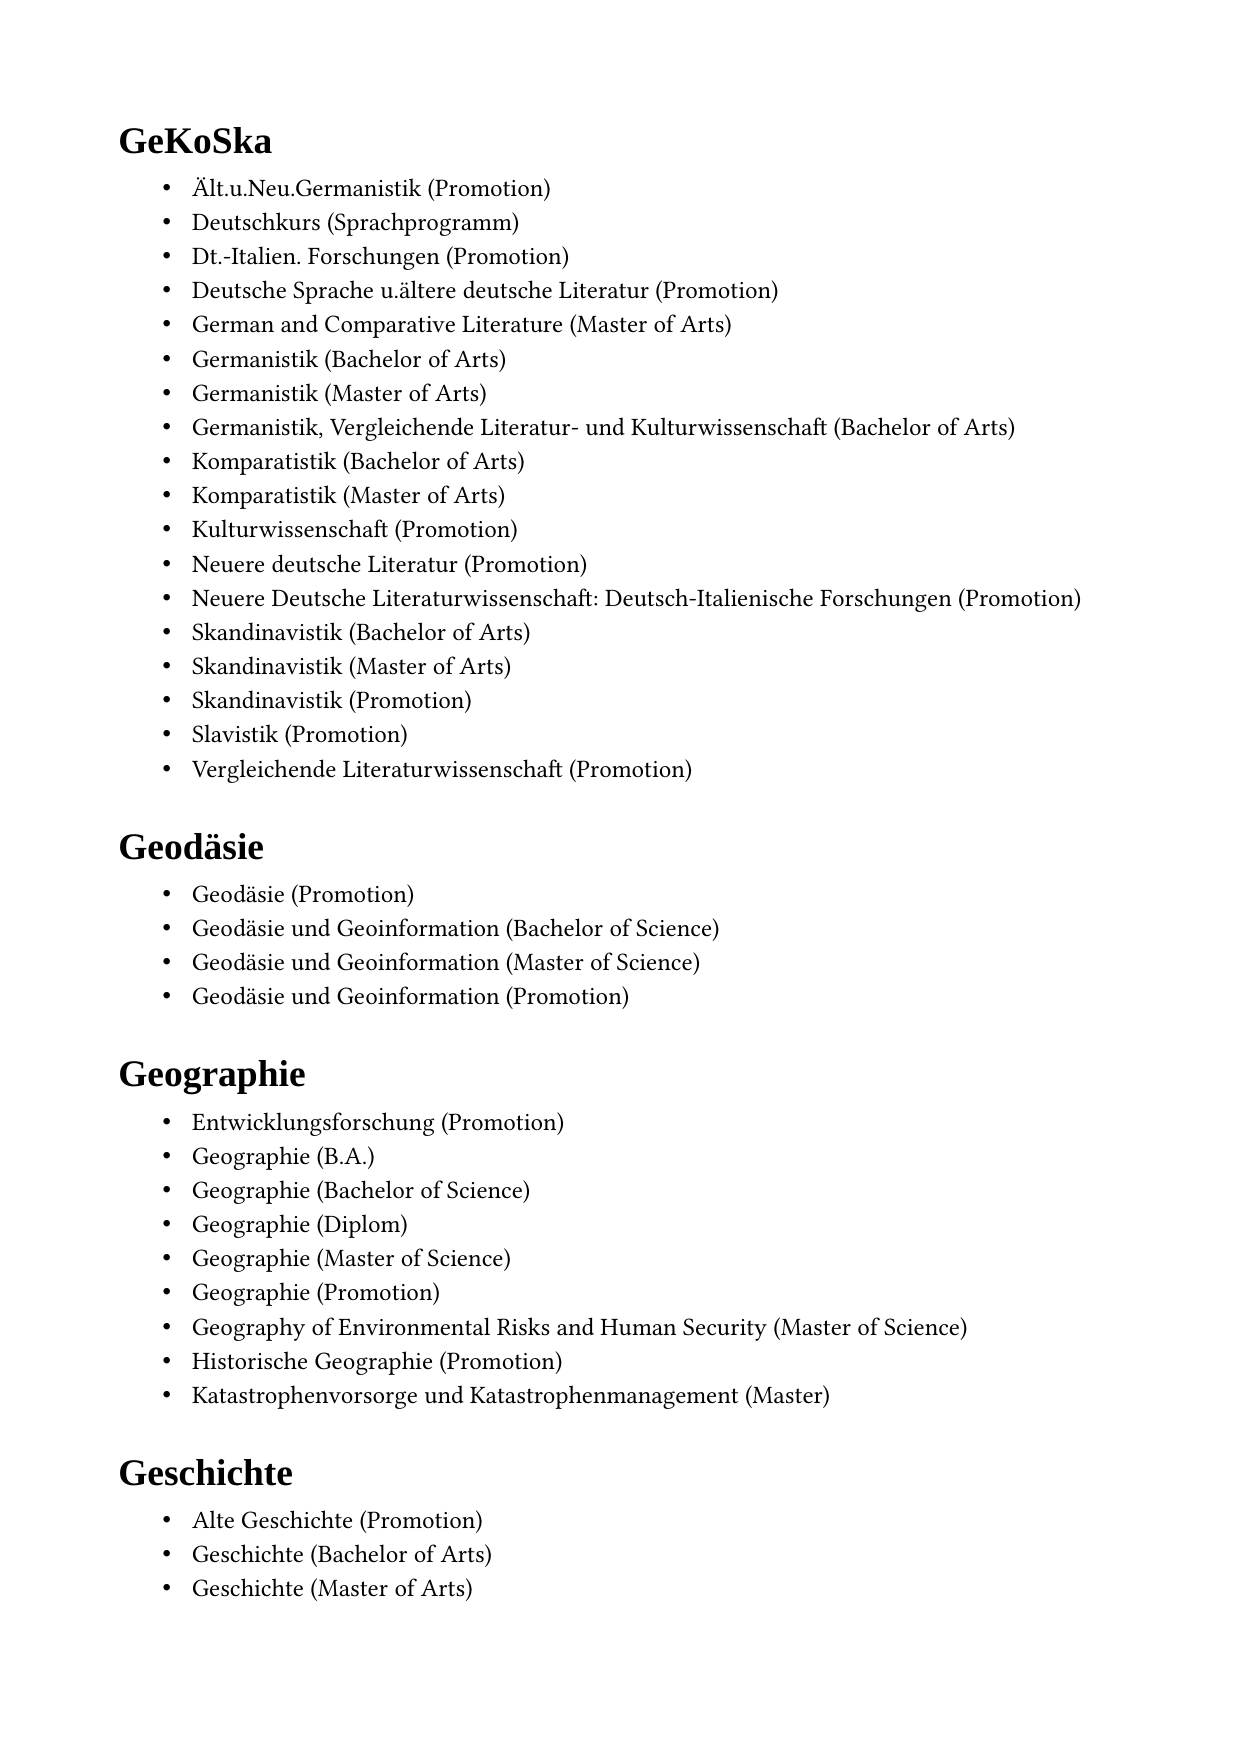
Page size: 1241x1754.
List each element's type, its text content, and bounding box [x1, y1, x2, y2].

list Komparatistik (Master of Arts) [162, 481, 1122, 510]
subtitle GeKoSka [118, 118, 1122, 161]
list Germanistik (Bachelor of Arts) [162, 344, 1122, 373]
list Geography of Environmental Risks and Human Security (Master of Science) [162, 1312, 1122, 1341]
list Geschichte (Master of Arts) [162, 1574, 1122, 1603]
list German and Comparative Literature (Master of Arts) [162, 310, 1122, 339]
subtitle Geographie [118, 1052, 1122, 1095]
list Deutsche Sprache u.ältere deutsche Literatur (Promotion) [162, 276, 1122, 305]
list Skandinavistik (Bachelor of Arts) [162, 618, 1122, 646]
list Entwicklungsforschung (Promotion) [162, 1107, 1122, 1136]
list Geographie (Diplom) [162, 1210, 1122, 1238]
list Slavistik (Promotion) [162, 720, 1122, 749]
list Geographie (Bachelor of Science) [162, 1176, 1122, 1204]
list Geographie (Promotion) [162, 1278, 1122, 1307]
list Geodäsie und Geoinformation (Master of Science) [162, 948, 1122, 977]
list Neuere Deutsche Literaturwissenschaft: Deutsch-Italienische Forschungen (Promotion) [162, 584, 1122, 612]
list Deutschkurs (Sprachprogramm) [162, 208, 1122, 236]
list Kulturwissenschaft (Promotion) [162, 515, 1122, 544]
list Historische Geographie (Promotion) [162, 1347, 1122, 1375]
list Skandinavistik (Promotion) [162, 686, 1122, 715]
list Ält.u.Neu.Germanistik (Promotion) [162, 174, 1122, 202]
list Katastrophenvorsorge und Katastrophenmanagement (Master) [162, 1381, 1122, 1409]
list Geodäsie (Promotion) [162, 880, 1122, 908]
list Geodäsie und Geoinformation (Bachelor of Science) [162, 914, 1122, 942]
list Germanistik (Master of Arts) [162, 379, 1122, 407]
list Geschichte (Bachelor of Arts) [162, 1540, 1122, 1569]
list Neuere deutsche Literatur (Promotion) [162, 549, 1122, 578]
list Skandinavistik (Master of Arts) [162, 652, 1122, 681]
list Vergleichende Literaturwissenschaft (Promotion) [162, 754, 1122, 783]
list Komparatistik (Bachelor of Arts) [162, 447, 1122, 476]
list Alte Geschichte (Promotion) [162, 1506, 1122, 1534]
list Geodäsie und Geoinformation (Promotion) [162, 982, 1122, 1011]
subtitle Geodäsie [118, 824, 1122, 867]
list Geographie (B.A.) [162, 1142, 1122, 1170]
list Dt.-Italien. Forschungen (Promotion) [162, 242, 1122, 271]
list Germanistik, Vergleichende Literatur- und Kulturwissenschaft (Bachelor of Arts) [162, 413, 1122, 441]
list Geographie (Master of Science) [162, 1244, 1122, 1273]
subtitle Geschichte [118, 1450, 1122, 1493]
